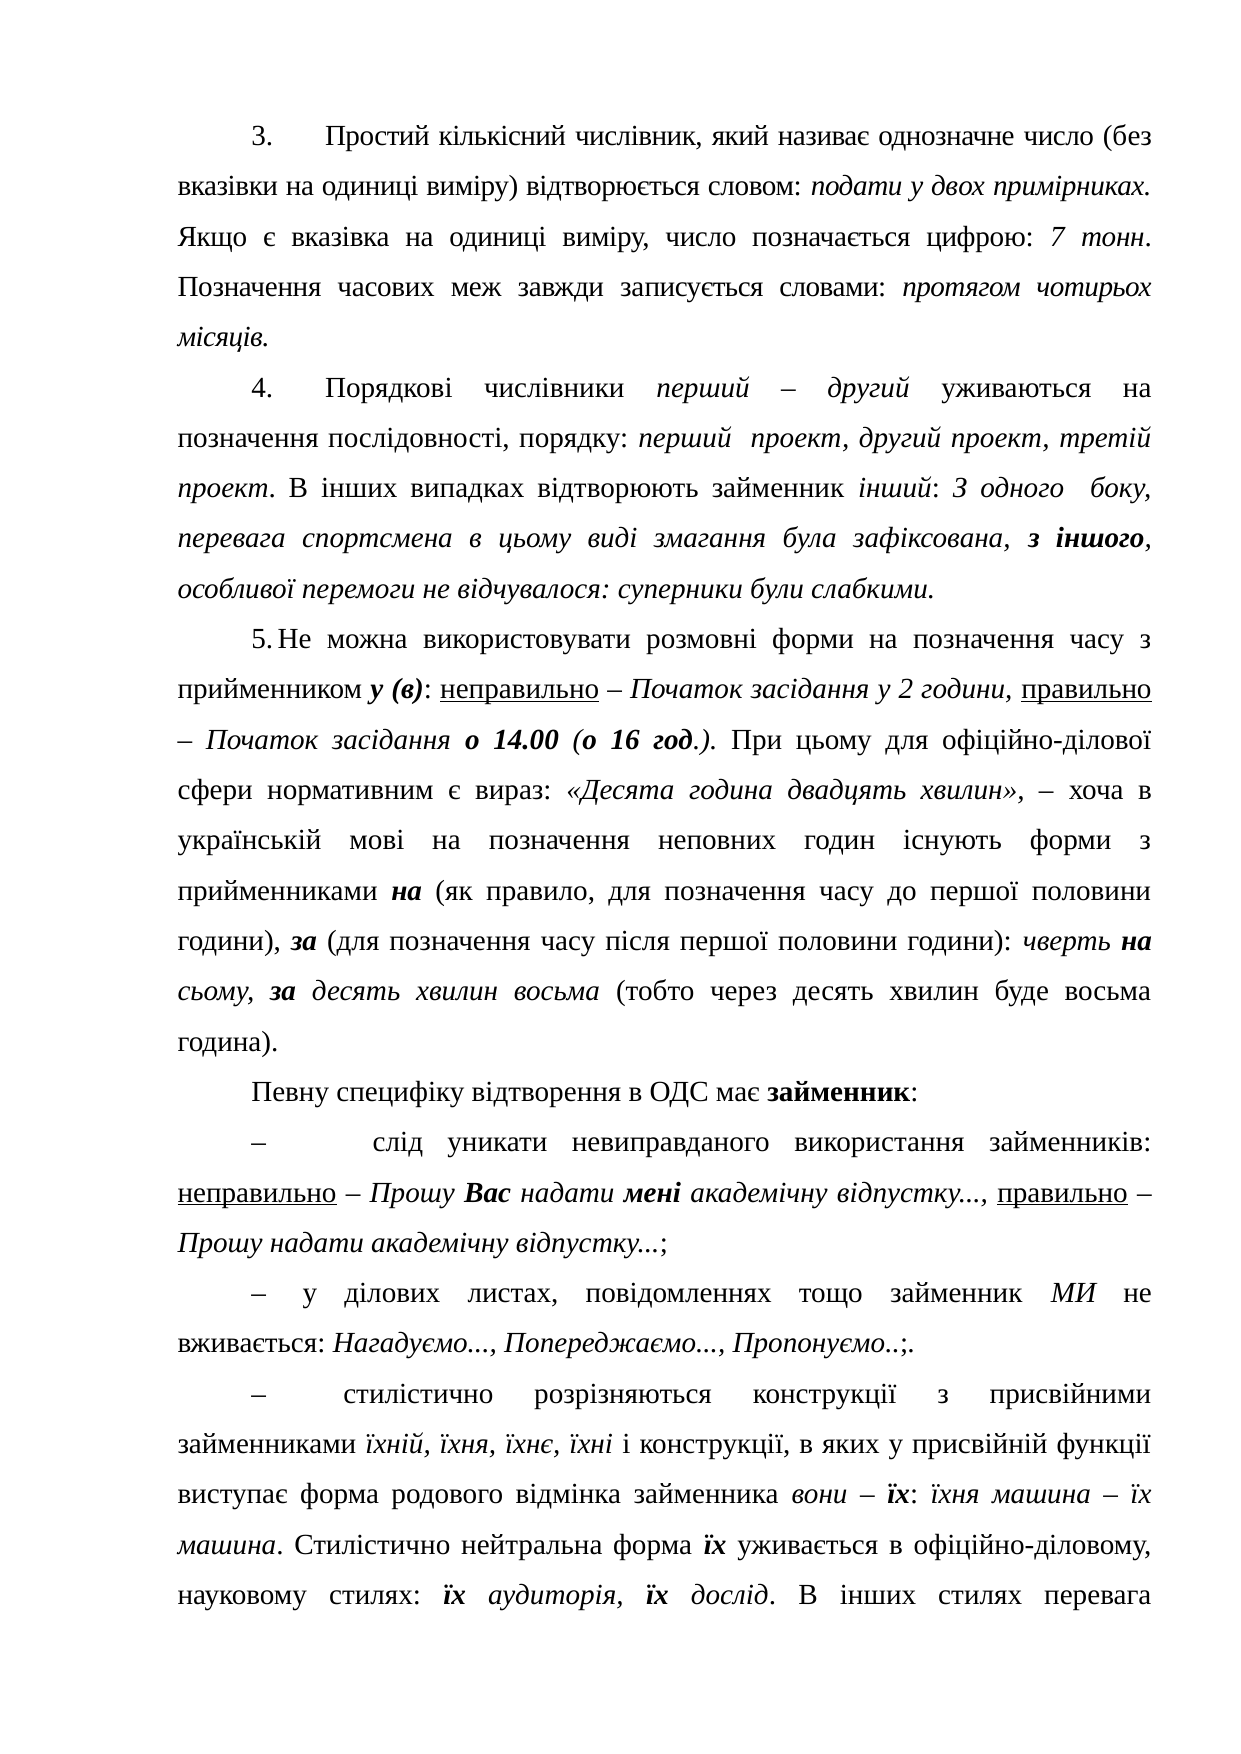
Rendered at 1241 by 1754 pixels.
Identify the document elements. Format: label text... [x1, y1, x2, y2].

list стилістично розрізняються конструкції з присвійними займенниками їхній, їхня, їхнє, їхні і конструкції, в яких у присвійній функції виступає форма родового відмінка займенника вони – їх: їхня машина – їх машина. Стилістично нейтральна форма їх уживається в офіційно-діловому, науковому стилях: їх аудиторія, їх дослід. В інших стилях перевага [177, 1376, 1152, 1611]
list Простий кількісний числівник, який називає однозначне число (без вказівки на одиниці виміру) відтворюється словом: подати у двох примірниках. Якщо є вказівка на одиниці виміру, число позначається цифрою: 7 тонн. Позначення часових меж завжди записується словами: протягом чотирьох місяців. [177, 118, 1152, 353]
list у ділових листах, повідомленнях тощо займенник МИ не вживається: Нагадуємо..., Попереджаємо..., Пропонуємо..;. [177, 1275, 1152, 1359]
list Не можна використовувати розмовні форми на позначення часу з прийменником у (в): неправильно – Початок засідання у 2 години, правильно – Початок засідання о 14.00 (о 16 год.). При цьому для офіційно-ділової сфери нормативним є вираз: «Десята година двадцять хвилин», – хоча в українській мові на позначення неповних годин існують форми з прийменниками на (як правило, для позначення часу до першої половини години), за (для позначення часу після першої половини години): чверть на сьому, за десять хвилин восьма (тобто через десять хвилин буде восьма година). [177, 621, 1152, 1057]
text Певну специфіку відтворення в ОДС має займенник: [177, 1074, 1152, 1108]
list Порядкові числівники перший – другий уживаються на позначення послідовності, порядку: перший проект, другий проект, третій проект. В інших випадках відтворюють займенник інший: З одного боку, перевага спортсмена в цьому виді змагання була зафіксована, з іншого, особливої перемоги не відчувалося: суперники були слабкими. [177, 370, 1152, 604]
list слід уникати невиправданого використання займенників: неправильно – Прошу Вас надати мені академічну відпустку..., правильно – Прошу надати академічну відпустку...; [177, 1124, 1152, 1258]
